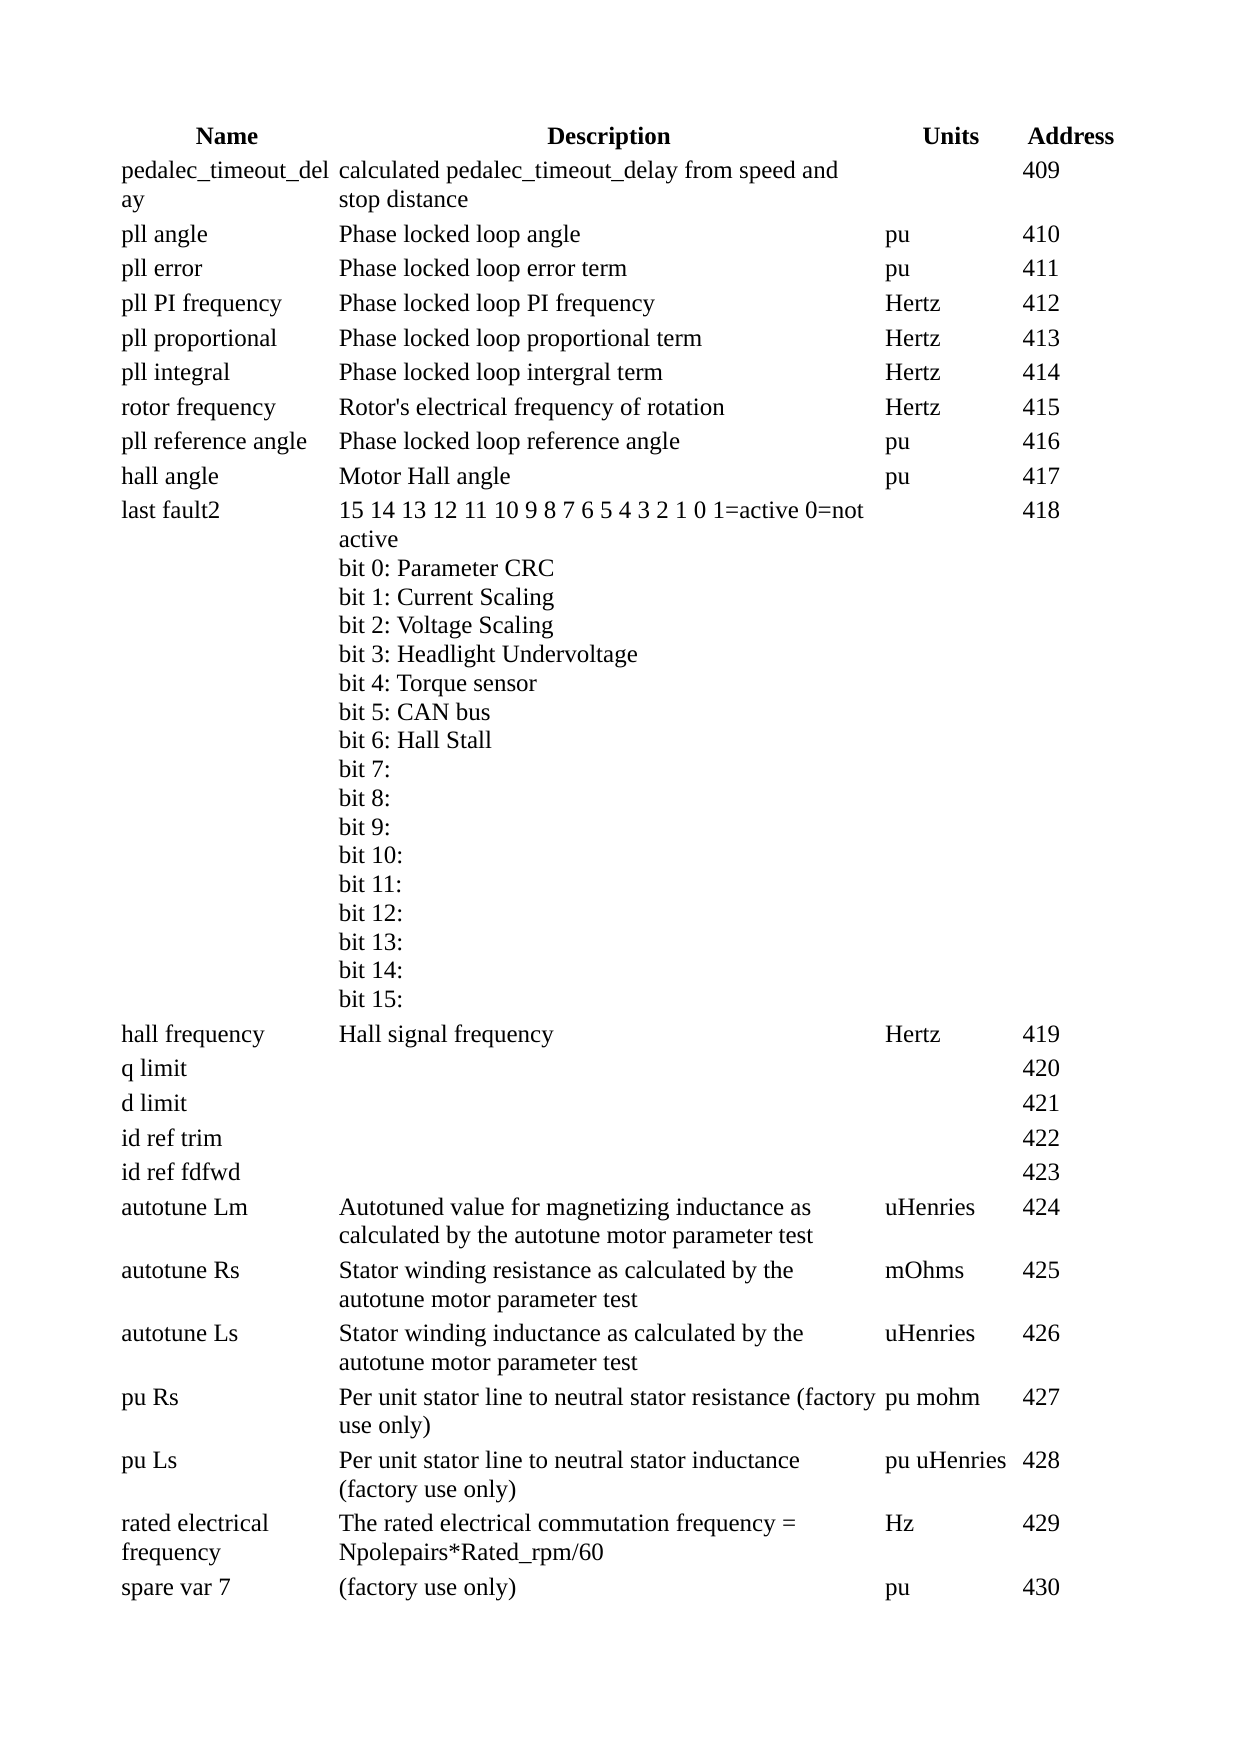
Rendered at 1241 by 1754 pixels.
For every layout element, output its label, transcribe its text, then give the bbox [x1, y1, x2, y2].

table_cell [882, 1085, 1019, 1120]
table_cell (factory use only) [336, 1569, 882, 1603]
table_cell Hertz [882, 320, 1019, 354]
table_cell uHenries [882, 1189, 1019, 1252]
table_cell pll angle [118, 216, 336, 251]
table_cell pu uHenries [882, 1442, 1019, 1506]
table_cell Hall signal frequency [336, 1016, 882, 1051]
table_cell [336, 1051, 882, 1085]
table_cell Autotuned value for magnetizing inductance as calculated by the autotune motor parameter test [336, 1189, 882, 1252]
table_cell autotune Lm [118, 1189, 336, 1252]
table_cell calculated pedalec_timeout_delay from speed and stop distance [336, 153, 882, 216]
table_cell Stator winding resistance as calculated by the autotune motor parameter test [336, 1252, 882, 1316]
table_cell 421 [1020, 1085, 1122, 1120]
table_cell 412 [1020, 285, 1122, 320]
table_cell 428 [1020, 1442, 1122, 1506]
table_cell 415 [1020, 389, 1122, 423]
table_cell mOhms [882, 1252, 1019, 1316]
table_cell 430 [1020, 1569, 1122, 1603]
table_header Address [1020, 118, 1122, 153]
table_cell pll reference angle [118, 424, 336, 458]
table_cell Motor Hall angle [336, 458, 882, 493]
table_cell 414 [1020, 354, 1122, 389]
table_cell 416 [1020, 424, 1122, 458]
table_cell pll error [118, 251, 336, 285]
table_cell id ref trim [118, 1120, 336, 1154]
table_cell autotune Ls [118, 1316, 336, 1379]
table_cell [882, 153, 1019, 216]
table_cell Phase locked loop proportional term [336, 320, 882, 354]
table_cell uHenries [882, 1316, 1019, 1379]
table_cell d limit [118, 1085, 336, 1120]
table_header Units [882, 118, 1019, 153]
table_cell Rotor's electrical frequency of rotation [336, 389, 882, 423]
table_cell 427 [1020, 1379, 1122, 1442]
table_cell Stator winding inductance as calculated by the autotune motor parameter test [336, 1316, 882, 1379]
table_cell Phase locked loop PI frequency [336, 285, 882, 320]
table_cell 423 [1020, 1154, 1122, 1189]
table_cell hall frequency [118, 1016, 336, 1051]
table_cell pu [882, 458, 1019, 493]
table_cell pedalec_timeout_delay [118, 153, 336, 216]
table_cell Phase locked loop error term [336, 251, 882, 285]
table_cell [336, 1120, 882, 1154]
table_cell 426 [1020, 1316, 1122, 1379]
table_cell 418 [1020, 493, 1122, 1016]
table_cell 411 [1020, 251, 1122, 285]
table_cell rated electrical frequency [118, 1506, 336, 1569]
table_cell [882, 1154, 1019, 1189]
table_cell pll integral [118, 354, 336, 389]
table_cell [336, 1154, 882, 1189]
table_cell Hertz [882, 1016, 1019, 1051]
table_cell Phase locked loop intergral term [336, 354, 882, 389]
table_cell Per unit stator line to neutral stator resistance (factory use only) [336, 1379, 882, 1442]
table_cell Hertz [882, 354, 1019, 389]
table_cell pll proportional [118, 320, 336, 354]
table_cell pu [882, 424, 1019, 458]
table_cell hall angle [118, 458, 336, 493]
table_cell pu [882, 251, 1019, 285]
table_cell The rated electrical commutation frequency = Npolepairs*Rated_rpm/60 [336, 1506, 882, 1569]
table_cell pu Ls [118, 1442, 336, 1506]
table_cell q limit [118, 1051, 336, 1085]
table_cell [336, 1085, 882, 1120]
table_cell pu [882, 216, 1019, 251]
table_cell 420 [1020, 1051, 1122, 1085]
table_cell id ref fdfwd [118, 1154, 336, 1189]
table_cell Hertz [882, 285, 1019, 320]
table_cell pll PI frequency [118, 285, 336, 320]
table_cell 409 [1020, 153, 1122, 216]
table_cell Phase locked loop reference angle [336, 424, 882, 458]
table_cell last fault2 [118, 493, 336, 1016]
table_cell 419 [1020, 1016, 1122, 1051]
table_header Description [336, 118, 882, 153]
table_header Name [118, 118, 336, 153]
table_cell pu Rs [118, 1379, 336, 1442]
table_cell 15 14 13 12 11 10 9 8 7 6 5 4 3 2 1 0 1=active 0=not active bit 0: Parameter CRC bit 1: Current Scaling bit 2: Voltage Scaling bit 3: Headlight Undervoltage bit 4: Torque sensor bit 5: CAN bus bit 6: Hall Stall bit 7: bit 8: bit 9: bit 10: bit 11: bit 12: bit 13: bit 14: bit 15: [336, 493, 882, 1016]
table_cell [882, 1120, 1019, 1154]
table_cell 413 [1020, 320, 1122, 354]
table_cell 425 [1020, 1252, 1122, 1316]
table_cell pu [882, 1569, 1019, 1603]
table_cell pu mohm [882, 1379, 1019, 1442]
table_cell [882, 1051, 1019, 1085]
table_cell Per unit stator line to neutral stator inductance (factory use only) [336, 1442, 882, 1506]
table_cell [882, 493, 1019, 1016]
table_cell 422 [1020, 1120, 1122, 1154]
table_cell autotune Rs [118, 1252, 336, 1316]
table_cell 429 [1020, 1506, 1122, 1569]
table_cell Hertz [882, 389, 1019, 423]
table_cell Phase locked loop angle [336, 216, 882, 251]
table_cell 417 [1020, 458, 1122, 493]
table_cell 424 [1020, 1189, 1122, 1252]
table_cell 410 [1020, 216, 1122, 251]
table_cell spare var 7 [118, 1569, 336, 1603]
table_cell Hz [882, 1506, 1019, 1569]
table_cell rotor frequency [118, 389, 336, 423]
